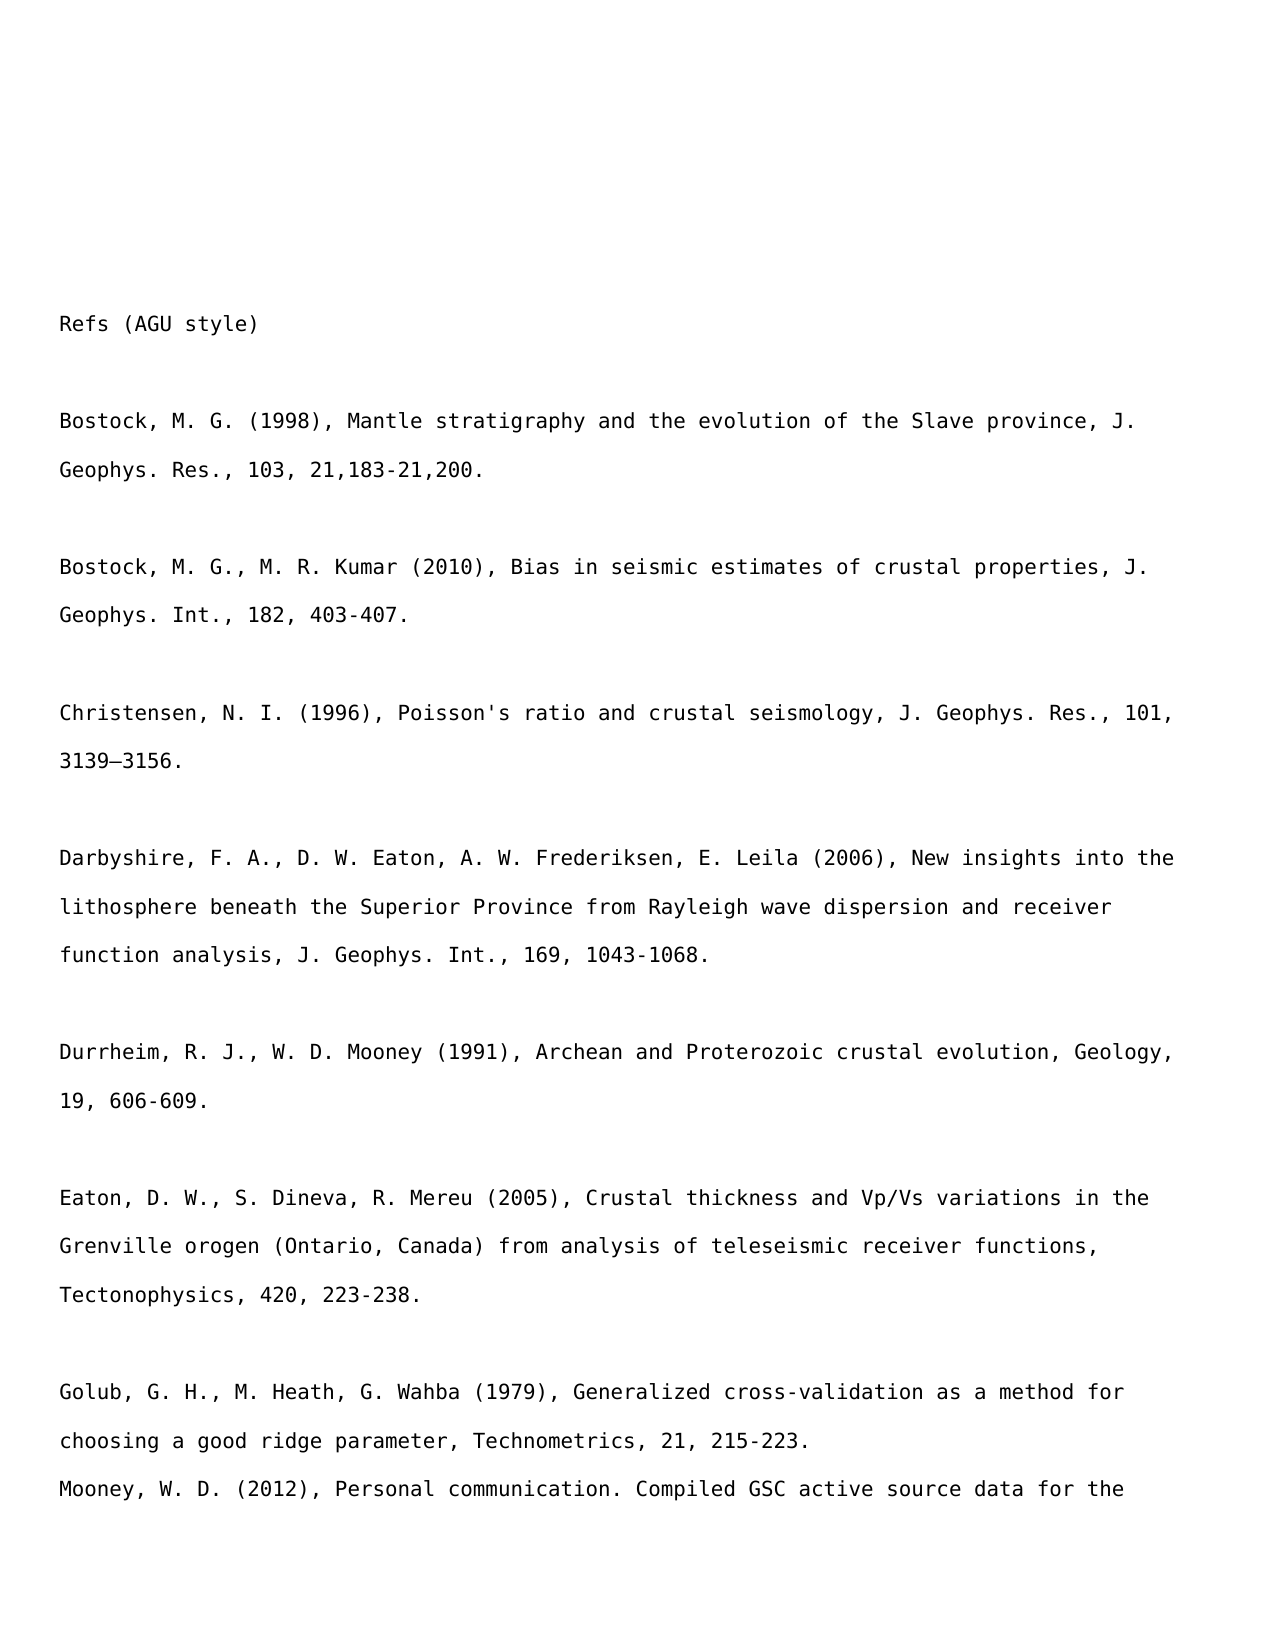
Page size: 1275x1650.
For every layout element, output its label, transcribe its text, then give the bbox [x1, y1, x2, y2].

text Golub, G. H., M. Heath, G. Wahba (1979), Generalized cross-validation as a method for choosing a good ridge parameter, Technometrics, 21, 215-223. [59, 1380, 1216, 1453]
text Refs (AGU style) [59, 312, 1216, 337]
text Darbyshire, F. A., D. W. Eaton, A. W. Frederiksen, E. Leila (2006), New insights into the lithosphere beneath the Superior Province from Rayleigh wave dispersion and receiver function analysis, J. Geophys. Int., 169, 1043-1068. [59, 846, 1216, 968]
text Eaton, D. W., S. Dineva, R. Mereu (2005), Crustal thickness and Vp/Vs variations in the Grenville orogen (Ontario, Canada) from analysis of teleseismic receiver functions, Tectonophysics, 420, 223-238. [59, 1186, 1216, 1307]
text Christensen, N. I. (1996), Poisson's ratio and crustal seismology, J. Geophys. Res., 101, 3139–3156. [59, 701, 1216, 773]
text Bostock, M. G. (1998), Mantle stratigraphy and the evolution of the Slave province, J. Geophys. Res., 103, 21,183-21,200. [59, 409, 1216, 482]
text Durrheim, R. J., W. D. Mooney (1991), Archean and Proterozoic crustal evolution, Geology, 19, 606-609. [59, 1040, 1216, 1113]
text Bostock, M. G., M. R. Kumar (2010), Bias in seismic estimates of crustal properties, J. Geophys. Int., 182, 403-407. [59, 555, 1216, 628]
text Mooney, W. D. (2012), Personal communication. Compiled GSC active source data for the [59, 1477, 1216, 1502]
